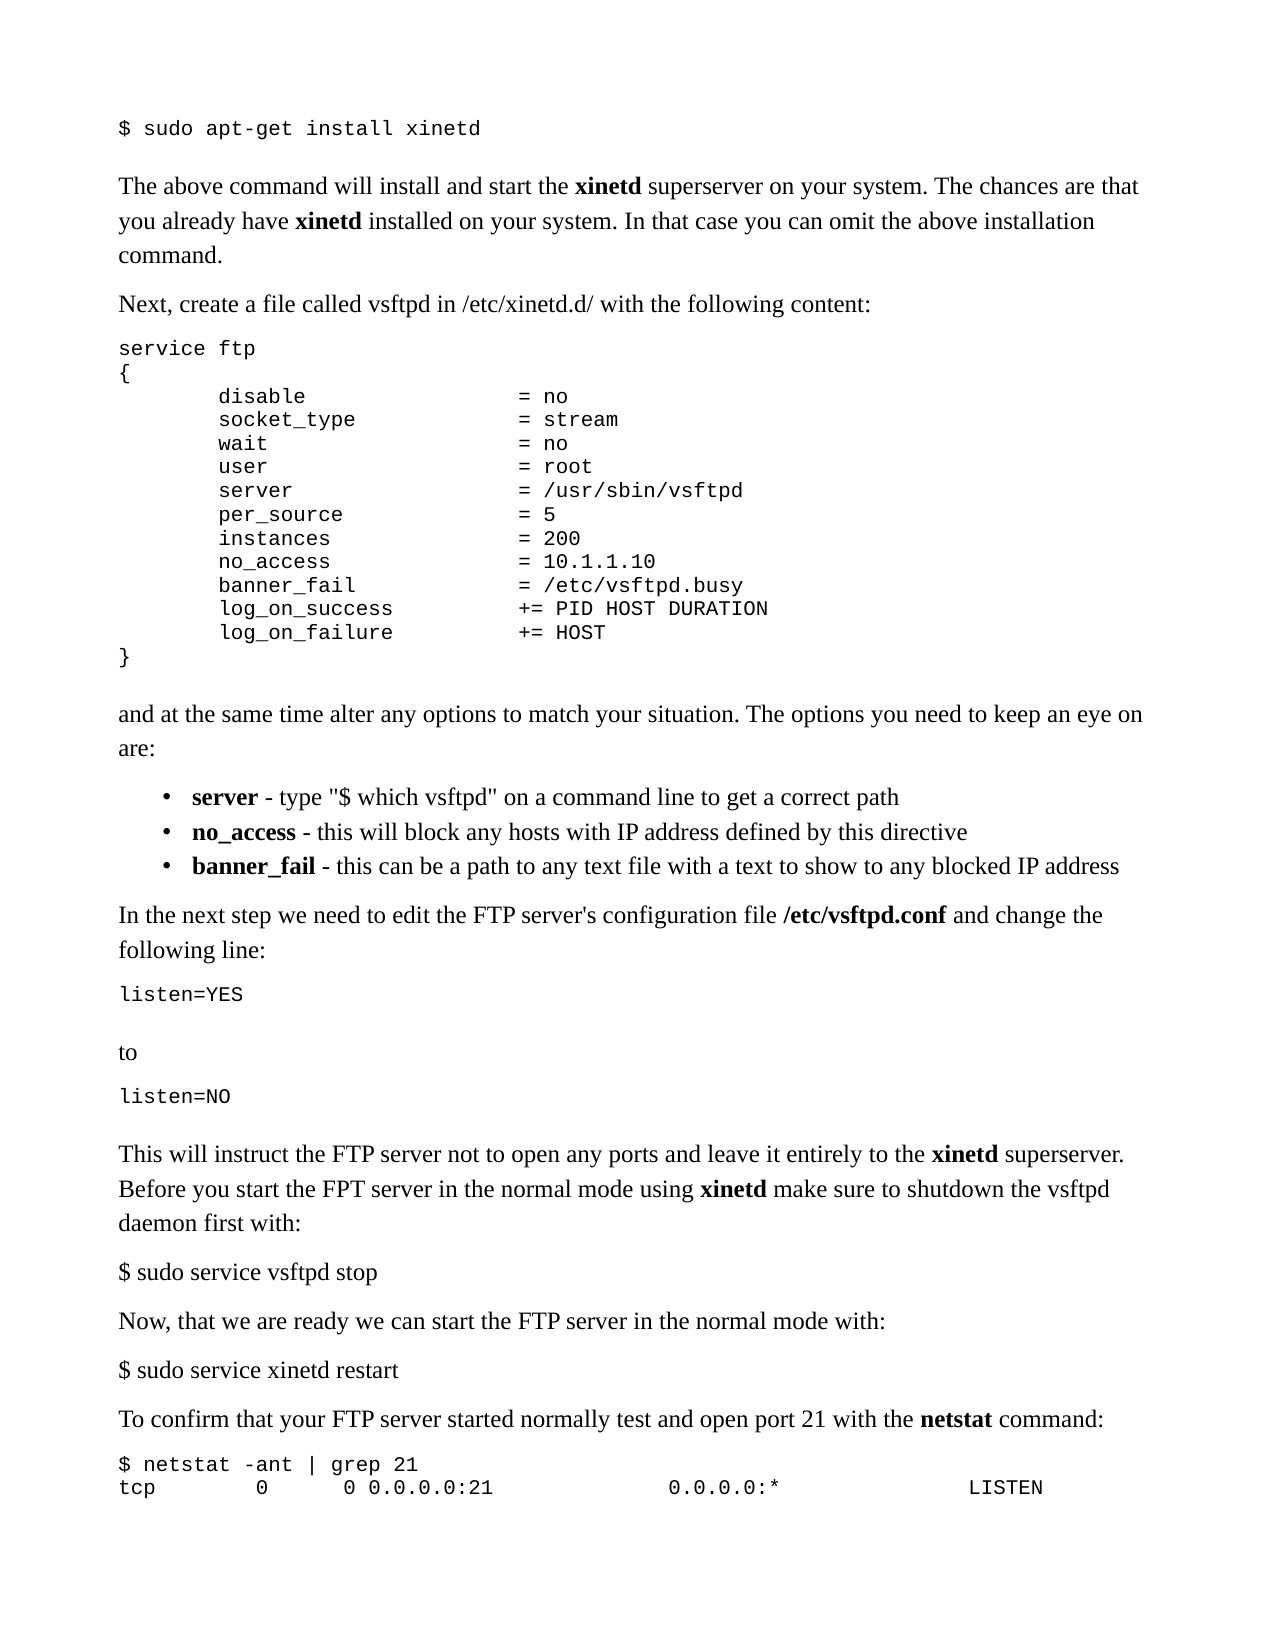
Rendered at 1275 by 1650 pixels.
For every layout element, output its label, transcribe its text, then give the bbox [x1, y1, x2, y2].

text disable = no [118, 386, 1157, 409]
text listen=YES [118, 984, 1157, 1008]
list no_access - this will block any hosts with IP address defined by this directive [162, 817, 1157, 846]
text log_on_failure += HOST [118, 622, 1157, 646]
text listen=NO [118, 1086, 1157, 1110]
text $ sudo service vsftpd stop [118, 1257, 1157, 1286]
text service ftp [118, 338, 1157, 362]
list banner_fail - this can be a path to any text file with a text to show to any blocked IP address [162, 851, 1157, 880]
text no_access = 10.1.1.10 [118, 551, 1157, 575]
text $ netstat -ant | grep 21 [118, 1453, 1157, 1477]
text banner_fail = /etc/vsftpd.busy [118, 575, 1157, 598]
text server = /usr/sbin/vsftpd [118, 480, 1157, 504]
text Now, that we are ready we can start the FTP server in the normal mode with: [118, 1306, 1157, 1335]
text } [118, 646, 1157, 669]
text socket_type = stream [118, 409, 1157, 433]
text user = root [118, 457, 1157, 480]
text $ sudo apt-get install xinetd [118, 118, 1157, 142]
text per_source = 5 [118, 504, 1157, 527]
text The above command will install and start the xinetd superserver on your system. The chances are that you already have xinetd installed on your system. In that case you can omit the above installation command. [118, 171, 1157, 269]
text and at the same time alter any options to match your situation. The options you need to keep an eye on are: [118, 699, 1157, 762]
text { [118, 362, 1157, 386]
text instances = 200 [118, 527, 1157, 551]
text wait = no [118, 433, 1157, 457]
text to [118, 1037, 1157, 1066]
text Next, create a file called vsftpd in /etc/xinetd.d/ with the following content: [118, 289, 1157, 318]
text To confirm that your FTP server started normally test and open port 21 with the netstat command: [118, 1404, 1157, 1433]
text This will instruct the FTP server not to open any ports and leave it entirely to the xinetd superserver. Before you start the FPT server in the normal mode using xinetd make sure to shutdown the vsftpd daemon first with: [118, 1139, 1157, 1237]
text log_on_success += PID HOST DURATION [118, 598, 1157, 622]
text In the next step we need to edit the FTP server's configuration file /etc/vsftpd.conf and change the following line: [118, 900, 1157, 964]
text tcp 0 0 0.0.0.0:21 0.0.0.0:* LISTEN [118, 1477, 1157, 1501]
text $ sudo service xinetd restart [118, 1355, 1157, 1384]
list server - type "$ which vsftpd" on a command line to get a correct path [162, 782, 1157, 811]
